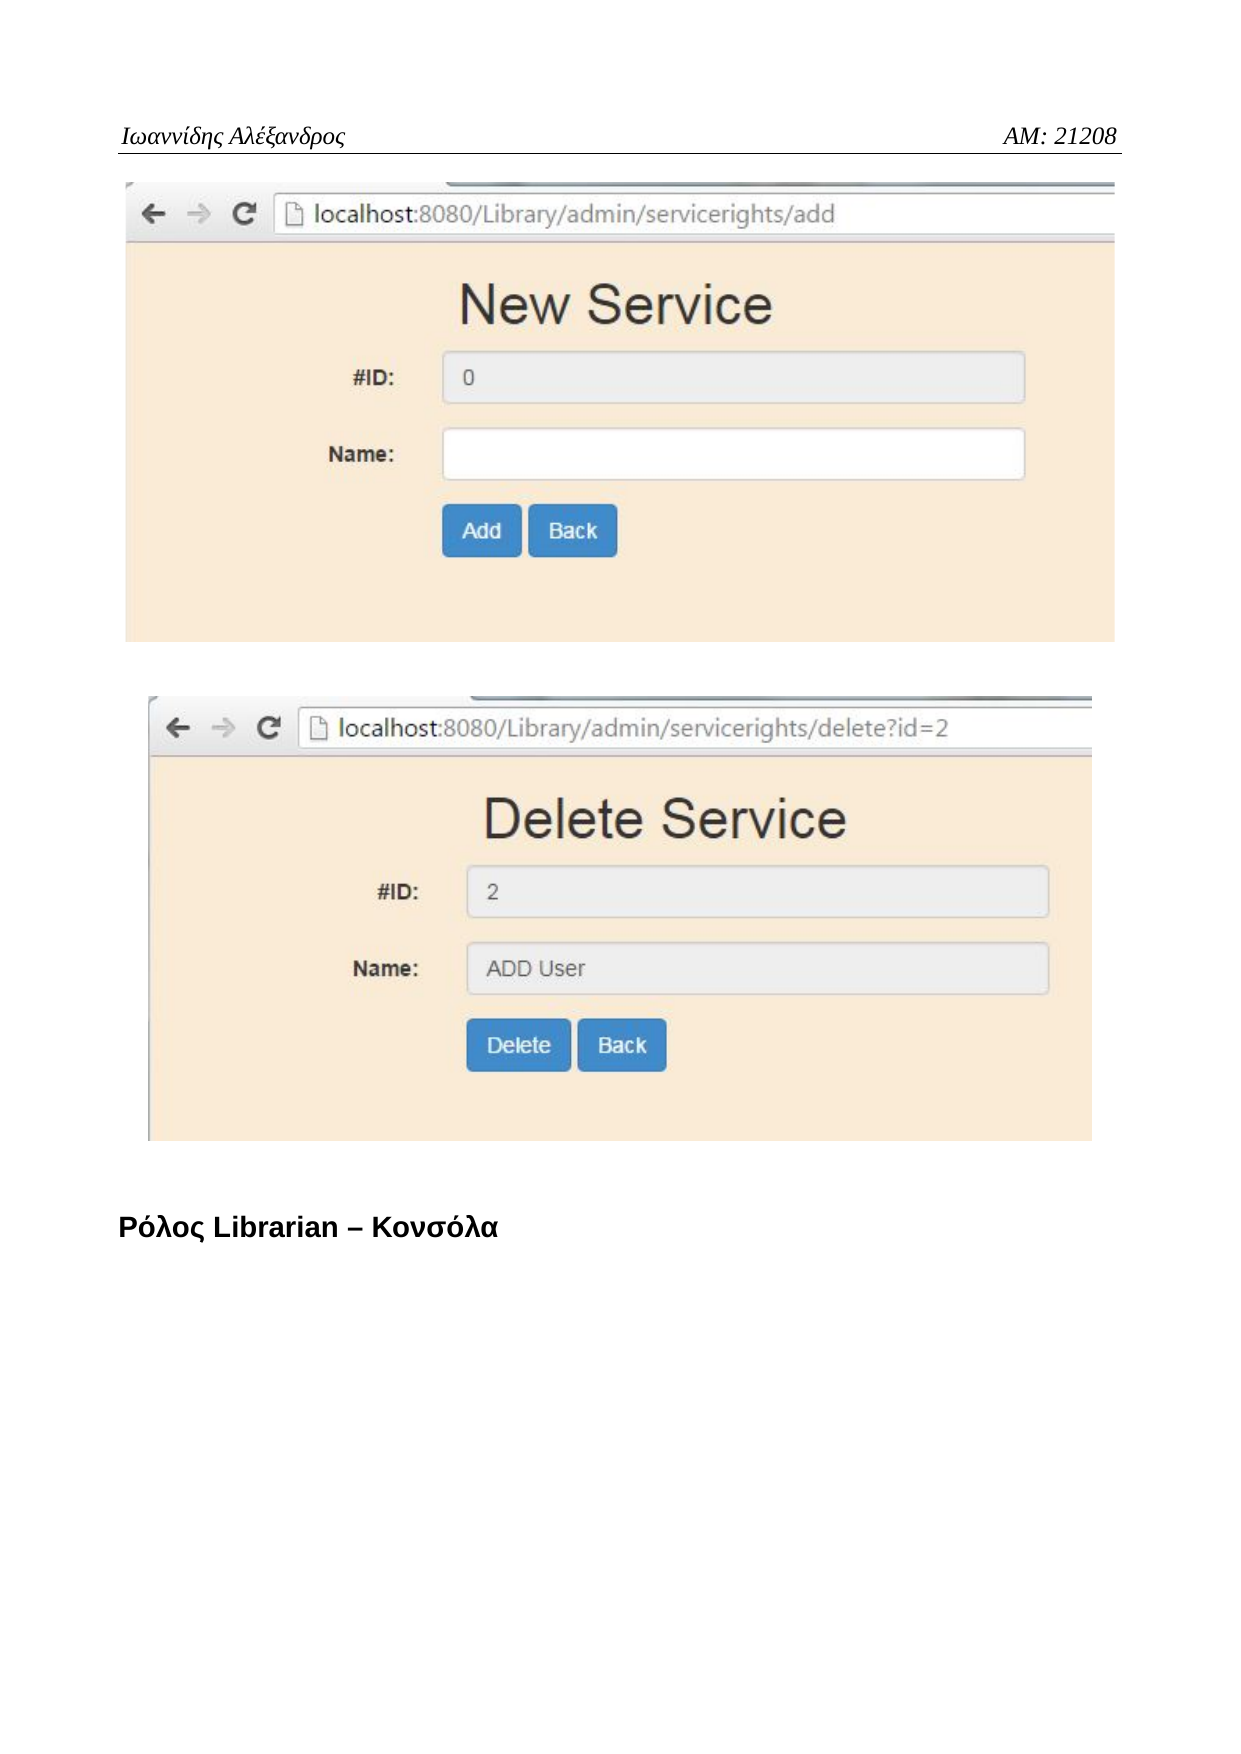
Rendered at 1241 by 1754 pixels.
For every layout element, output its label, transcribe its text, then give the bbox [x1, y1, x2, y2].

subtitle Ρόλος Librarian – Κονσόλα [118, 1209, 1122, 1243]
picture [125, 182, 1115, 642]
picture [148, 696, 1092, 1141]
